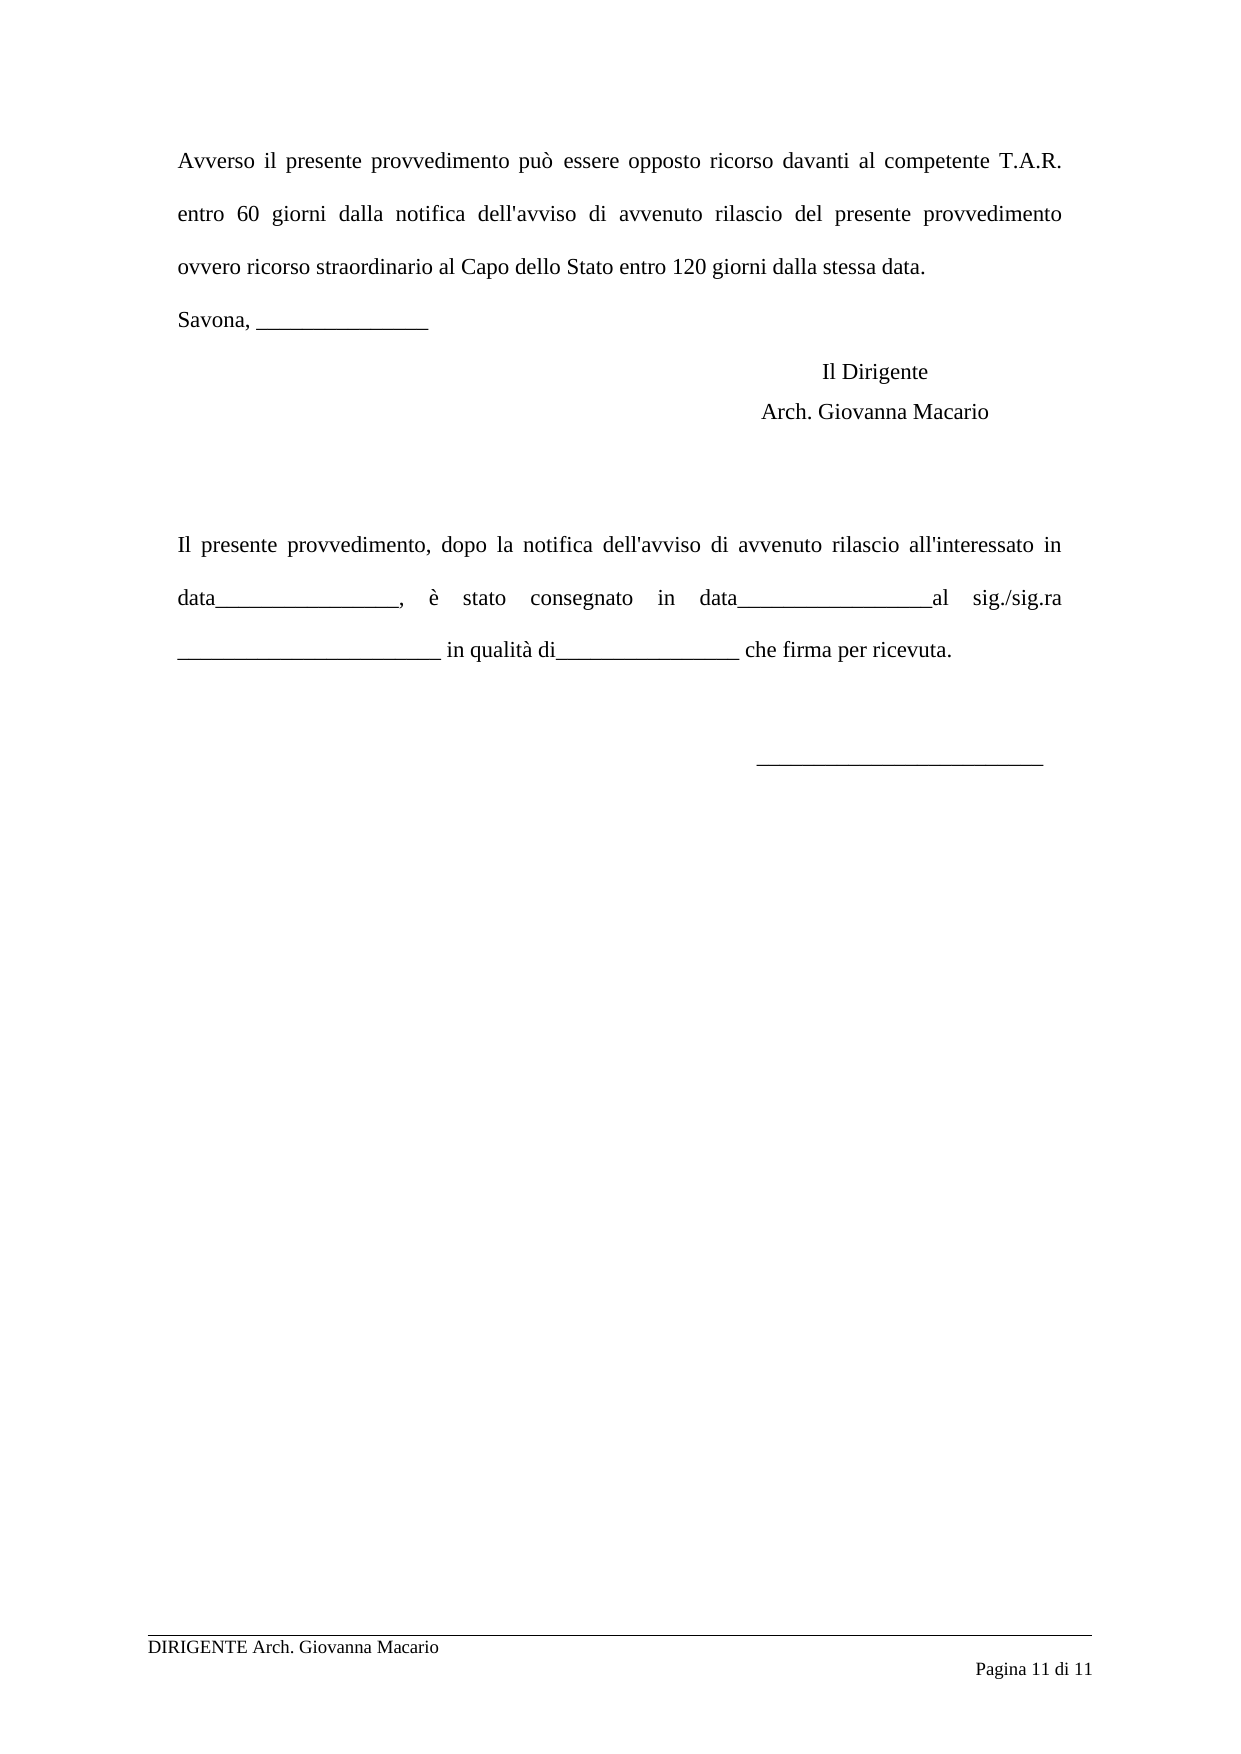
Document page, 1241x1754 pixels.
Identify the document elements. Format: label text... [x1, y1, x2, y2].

list Il presente provvedimento, dopo la notifica dell'avviso di avvenuto rilascio all'interessato in data________________, è stato consegnato in data_________________al sig./sig.ra _______________________ in qualità di________________ che firma per ricevuta. _________________________ [177, 531, 1063, 768]
text Savona, _______________ [177, 306, 1063, 332]
table_header Il Dirigente Arch. Giovanna Macario [628, 359, 1122, 424]
text Avverso il presente provvedimento può essere opposto ricorso davanti al competente T.A.R. entro 60 giorni dalla notifica dell'avviso di avvenuto rilascio del presente provvedimento ovvero ricorso straordinario al Capo dello Stato entro 120 giorni dalla stessa data. [177, 148, 1063, 279]
table_header [177, 359, 628, 424]
